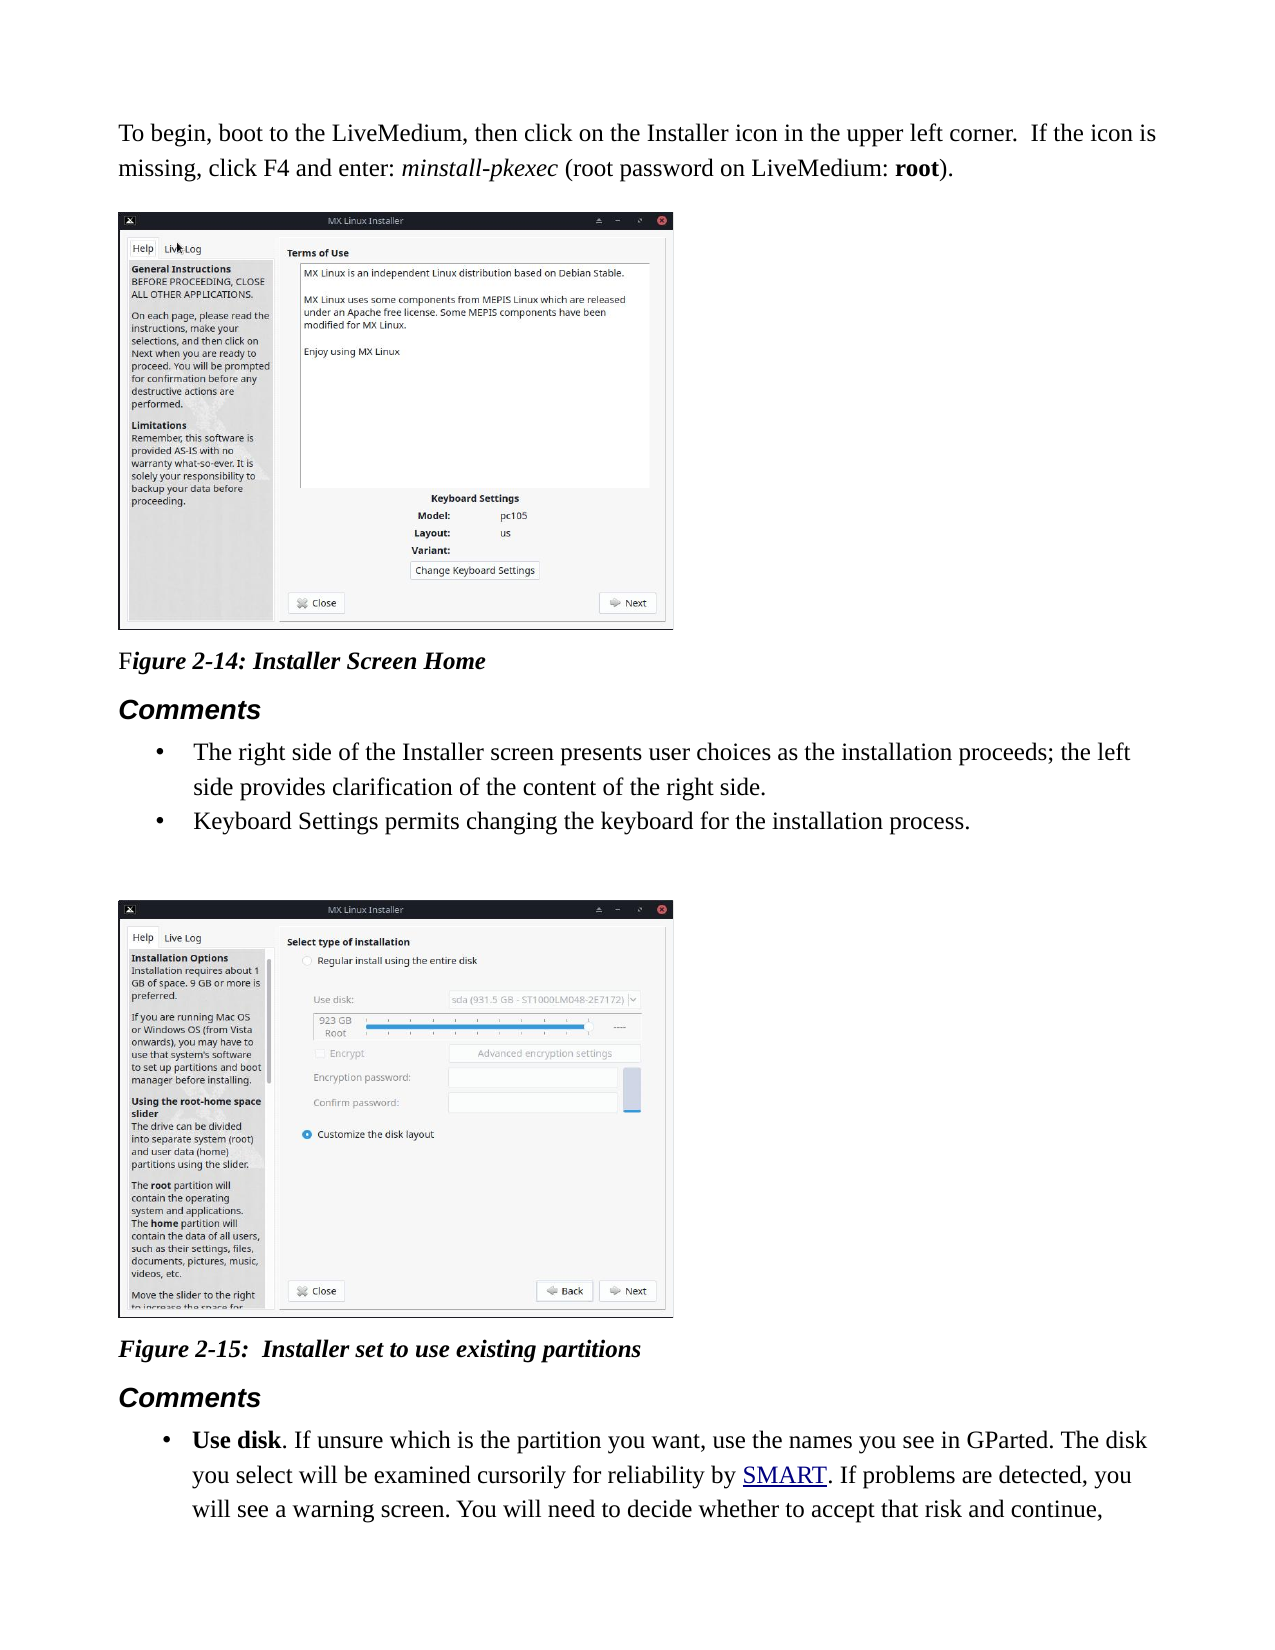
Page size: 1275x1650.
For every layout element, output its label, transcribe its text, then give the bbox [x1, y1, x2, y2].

text Figure 2-15: Installer set to use existing partitions [118, 1334, 1157, 1363]
list Use disk. If unsure which is the partition you want, use the names you see in GParted. The disk you select will be examined cursorily for reliability by SMART. If problems are detected, you will see a warning screen. You will need to decide whether to accept that risk and continue, [162, 1426, 1157, 1523]
list The right side of the Installer screen presents user choices as the installation proceeds; the left side provides clarification of the content of the right side. [156, 737, 1157, 801]
text Figure 2-14: Installer Screen Home [118, 646, 1157, 675]
picture [118, 212, 674, 630]
picture [118, 900, 674, 1318]
subtitle Comments [118, 1381, 1157, 1413]
text To begin, boot to the LiveMedium, then click on the Installer icon in the upper left corner. If the icon is missing, click F4 and enter: minstall-pkexec (root password on LiveMedium: root). [118, 118, 1157, 181]
list Keyboard Settings permits changing the keyboard for the installation process. [156, 806, 1157, 835]
subtitle Comments [118, 693, 1157, 725]
